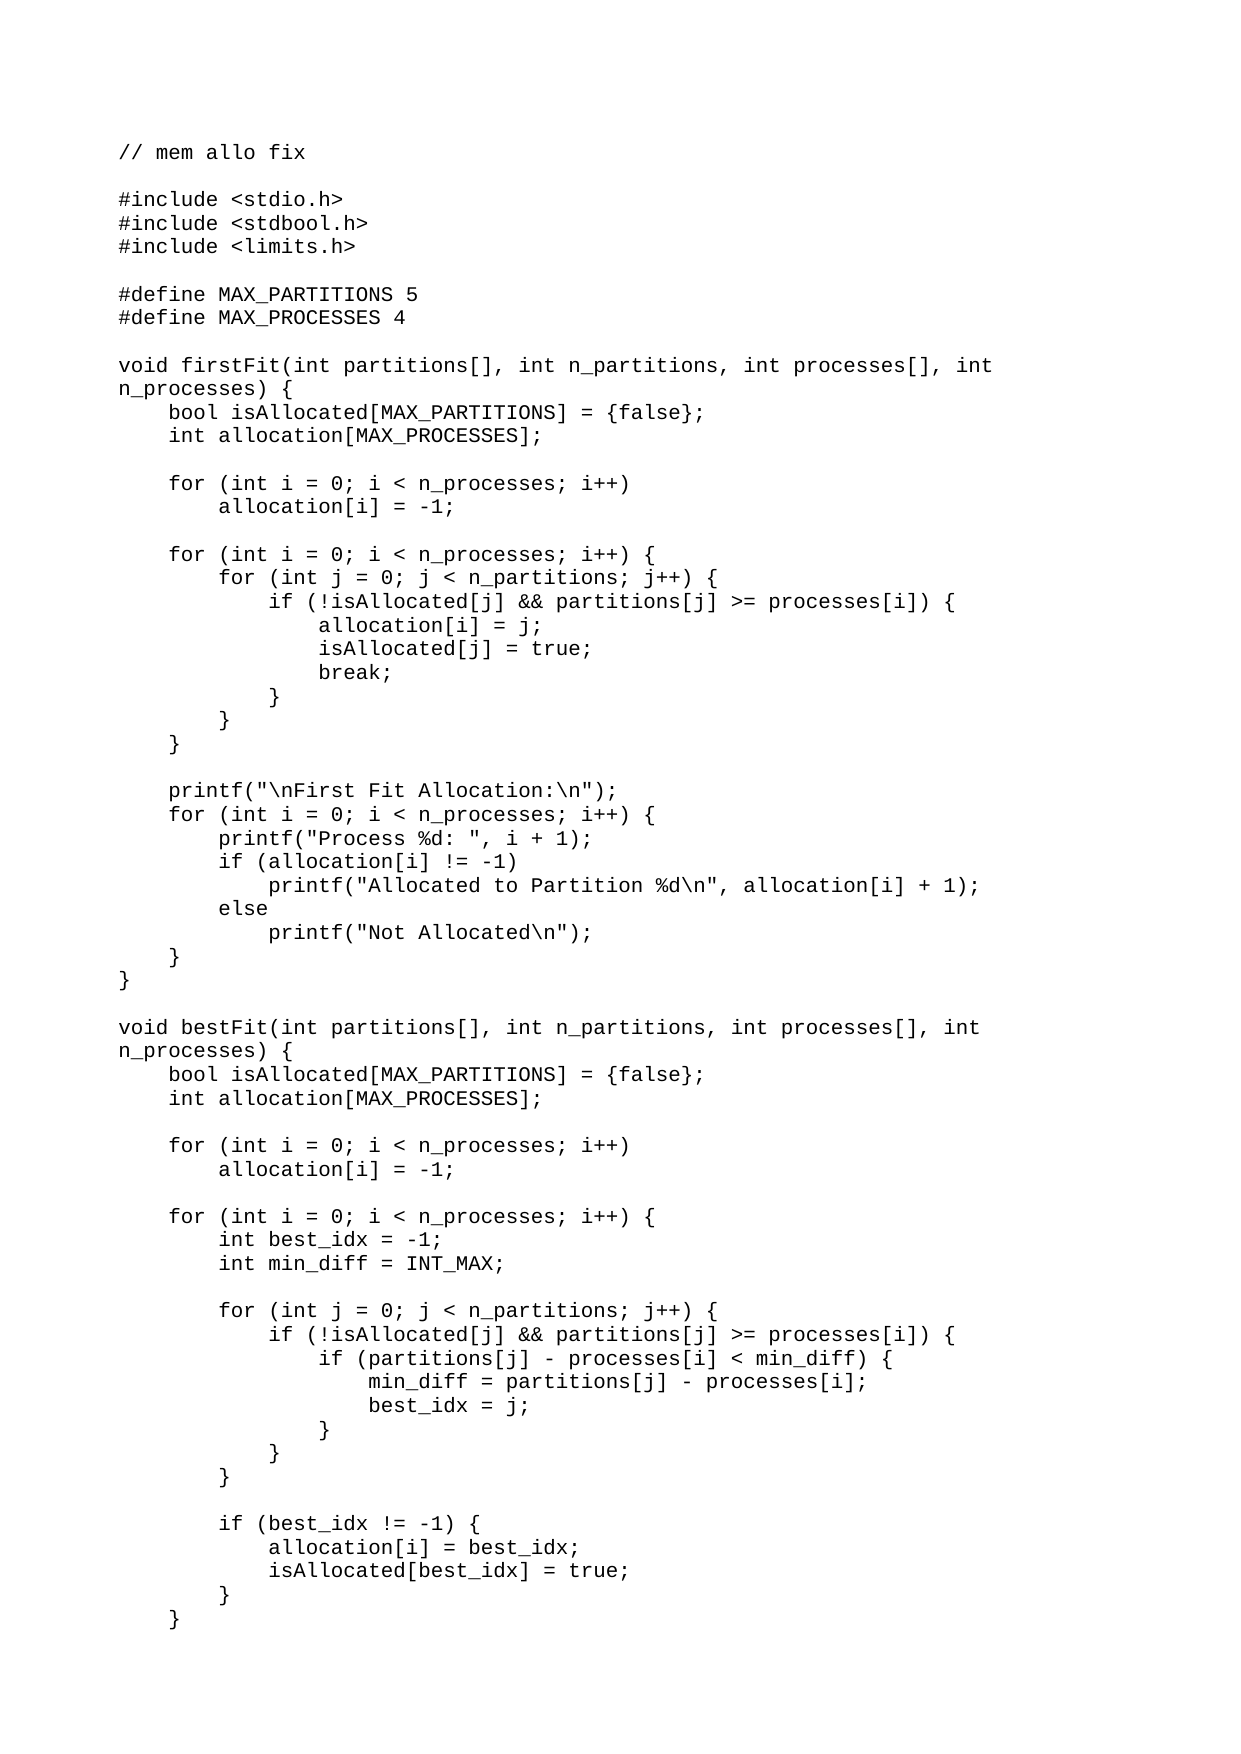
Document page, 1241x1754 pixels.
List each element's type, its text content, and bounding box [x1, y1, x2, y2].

text } [118, 946, 1122, 969]
text bool isAllocated[MAX_PARTITIONS] = {false}; [118, 402, 1122, 426]
text break; [118, 662, 1122, 686]
text for (int i = 0; i < n_processes; i++) { [118, 804, 1122, 827]
text else [118, 898, 1122, 922]
text allocation[i] = j; [118, 615, 1122, 638]
text for (int i = 0; i < n_processes; i++) { [118, 1206, 1122, 1229]
text if (!isAllocated[j] && partitions[j] >= processes[i]) { [118, 1324, 1122, 1348]
text } [118, 1466, 1122, 1489]
text int allocation[MAX_PROCESSES]; [118, 1088, 1122, 1111]
text allocation[i] = best_idx; [118, 1537, 1122, 1561]
text isAllocated[best_idx] = true; [118, 1561, 1122, 1584]
text for (int i = 0; i < n_processes; i++) [118, 473, 1122, 496]
text printf("Not Allocated\n"); [118, 922, 1122, 946]
text #define MAX_PARTITIONS 5 [118, 284, 1122, 307]
text } [118, 733, 1122, 757]
text } [118, 1442, 1122, 1466]
text #define MAX_PROCESSES 4 [118, 307, 1122, 331]
text #include <limits.h> [118, 236, 1122, 260]
text allocation[i] = -1; [118, 496, 1122, 520]
text int best_idx = -1; [118, 1229, 1122, 1253]
text } [118, 686, 1122, 709]
text for (int j = 0; j < n_partitions; j++) { [118, 1300, 1122, 1324]
text } [118, 1584, 1122, 1608]
text for (int j = 0; j < n_partitions; j++) { [118, 567, 1122, 591]
text for (int i = 0; i < n_processes; i++) { [118, 544, 1122, 567]
text #include <stdio.h> [118, 189, 1122, 213]
text #include <stdbool.h> [118, 213, 1122, 236]
text void bestFit(int partitions[], int n_partitions, int processes[], int n_processes) { [118, 1017, 1122, 1064]
text } [118, 969, 1122, 993]
text bool isAllocated[MAX_PARTITIONS] = {false}; [118, 1064, 1122, 1088]
text if (partitions[j] - processes[i] < min_diff) { [118, 1348, 1122, 1371]
text printf("Allocated to Partition %d\n", allocation[i] + 1); [118, 875, 1122, 898]
text allocation[i] = -1; [118, 1158, 1122, 1182]
text int min_diff = INT_MAX; [118, 1253, 1122, 1277]
text min_diff = partitions[j] - processes[i]; [118, 1371, 1122, 1395]
text } [118, 709, 1122, 733]
text for (int i = 0; i < n_processes; i++) [118, 1135, 1122, 1158]
text // mem allo fix [118, 142, 1122, 165]
text } [118, 1608, 1122, 1631]
text printf("Process %d: ", i + 1); [118, 827, 1122, 851]
text printf("\nFirst Fit Allocation:\n"); [118, 780, 1122, 804]
text best_idx = j; [118, 1395, 1122, 1419]
text if (best_idx != -1) { [118, 1513, 1122, 1537]
text isAllocated[j] = true; [118, 638, 1122, 662]
text if (!isAllocated[j] && partitions[j] >= processes[i]) { [118, 591, 1122, 615]
text int allocation[MAX_PROCESSES]; [118, 426, 1122, 449]
text void firstFit(int partitions[], int n_partitions, int processes[], int n_processes) { [118, 354, 1122, 402]
text } [118, 1419, 1122, 1442]
text if (allocation[i] != -1) [118, 851, 1122, 875]
